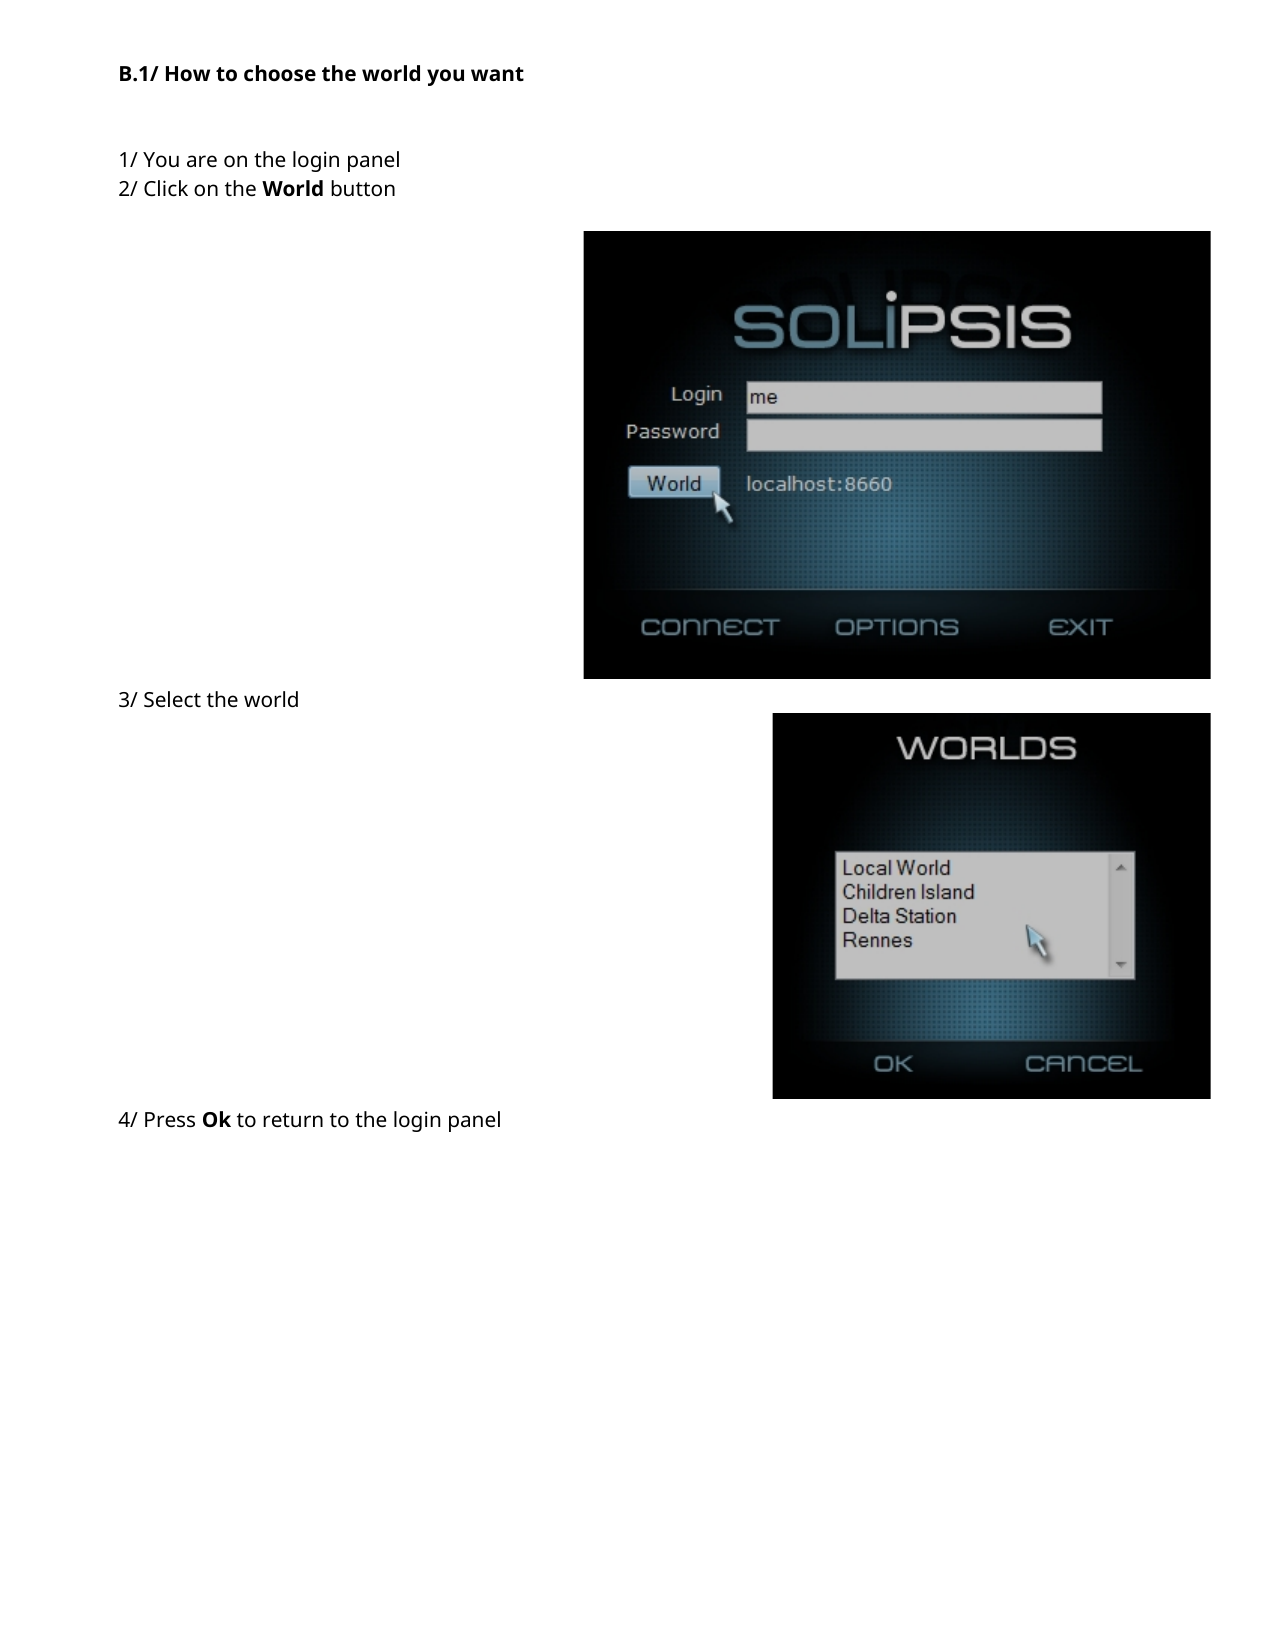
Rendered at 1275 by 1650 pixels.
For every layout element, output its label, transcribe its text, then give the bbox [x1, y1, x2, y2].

text 3/ Select the world [118, 685, 1216, 713]
text 4/ Press Ok to return to the login panel [118, 1105, 1216, 1133]
text 1/ You are on the login panel 2/ Click on the World button [118, 117, 1216, 202]
picture [583, 231, 1211, 679]
picture [772, 713, 1211, 1099]
text B.1/ How to choose the world you want [118, 59, 1216, 87]
